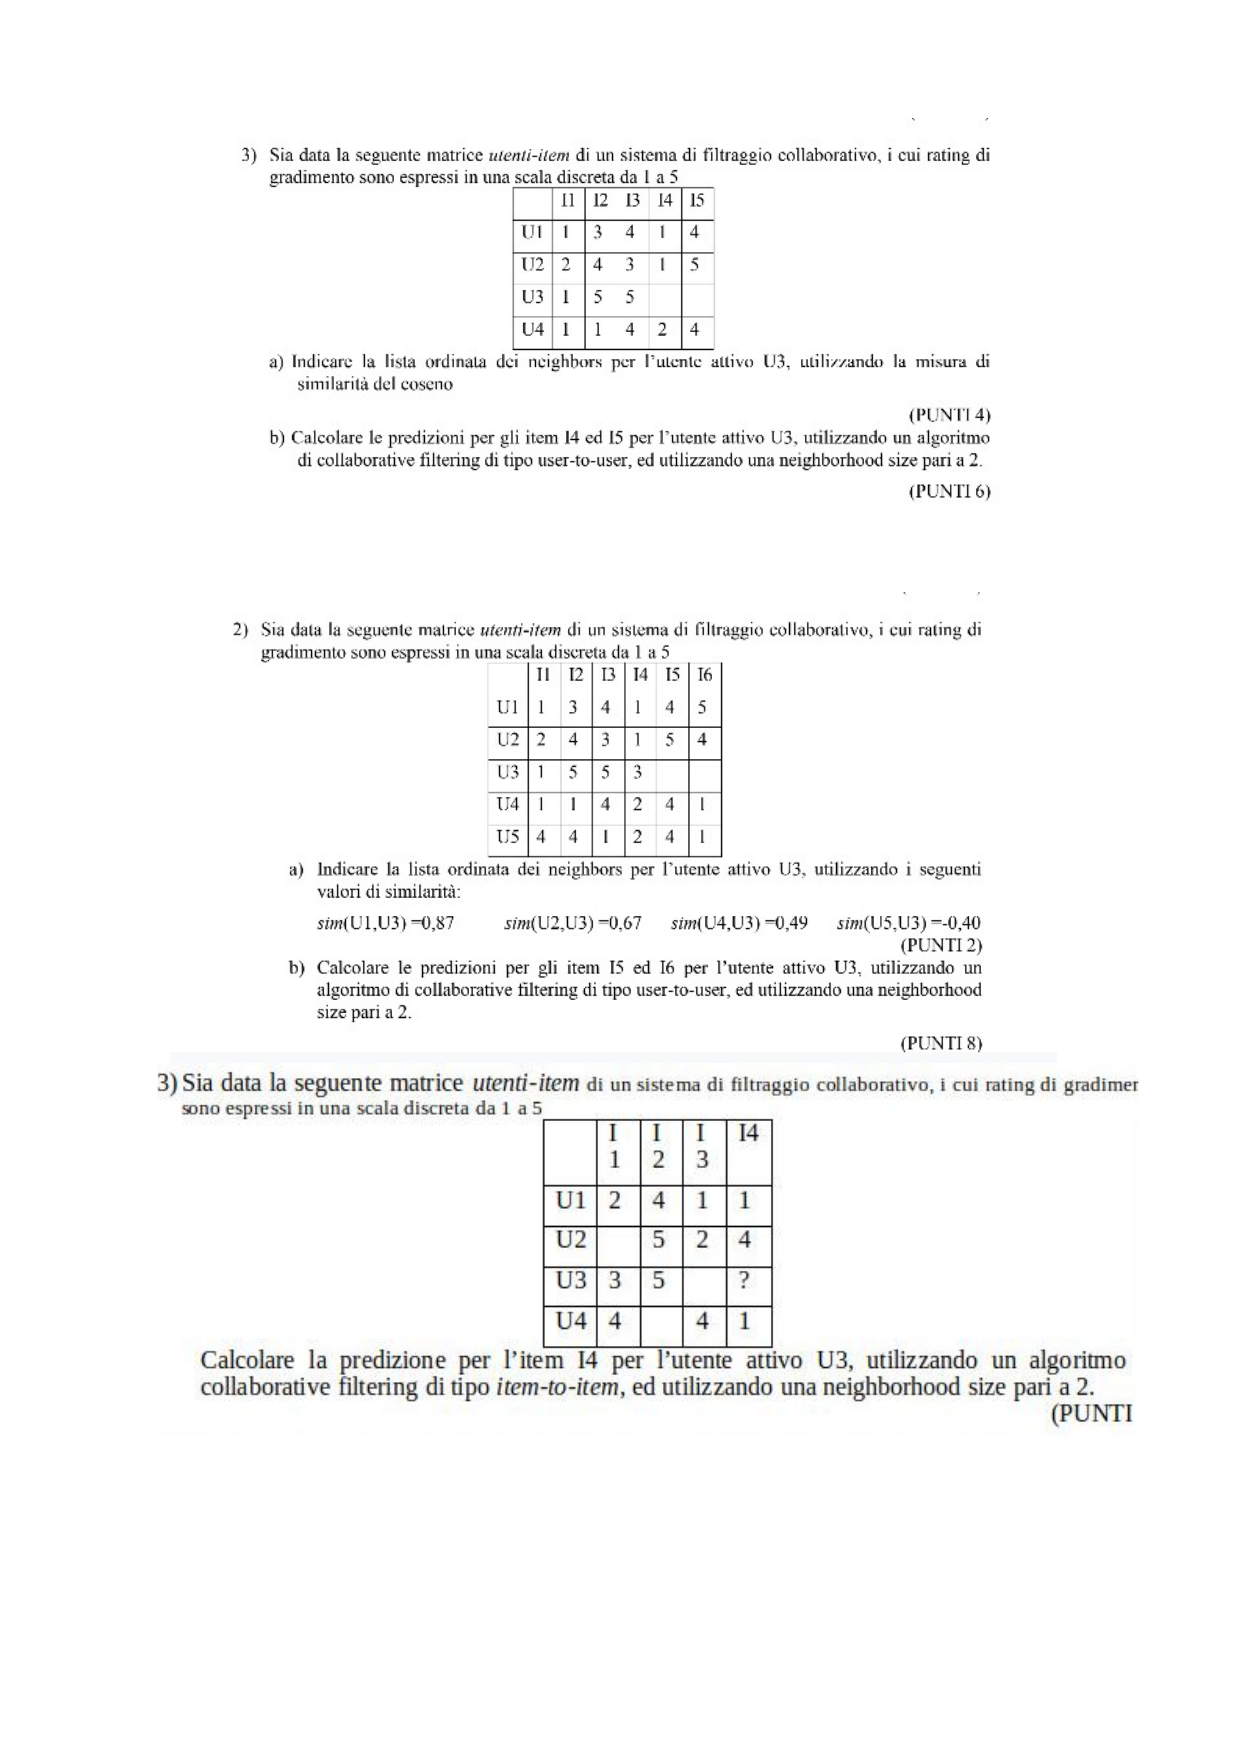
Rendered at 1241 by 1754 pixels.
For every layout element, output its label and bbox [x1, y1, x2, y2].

picture [157, 592, 1139, 1436]
picture [185, 118, 1055, 546]
